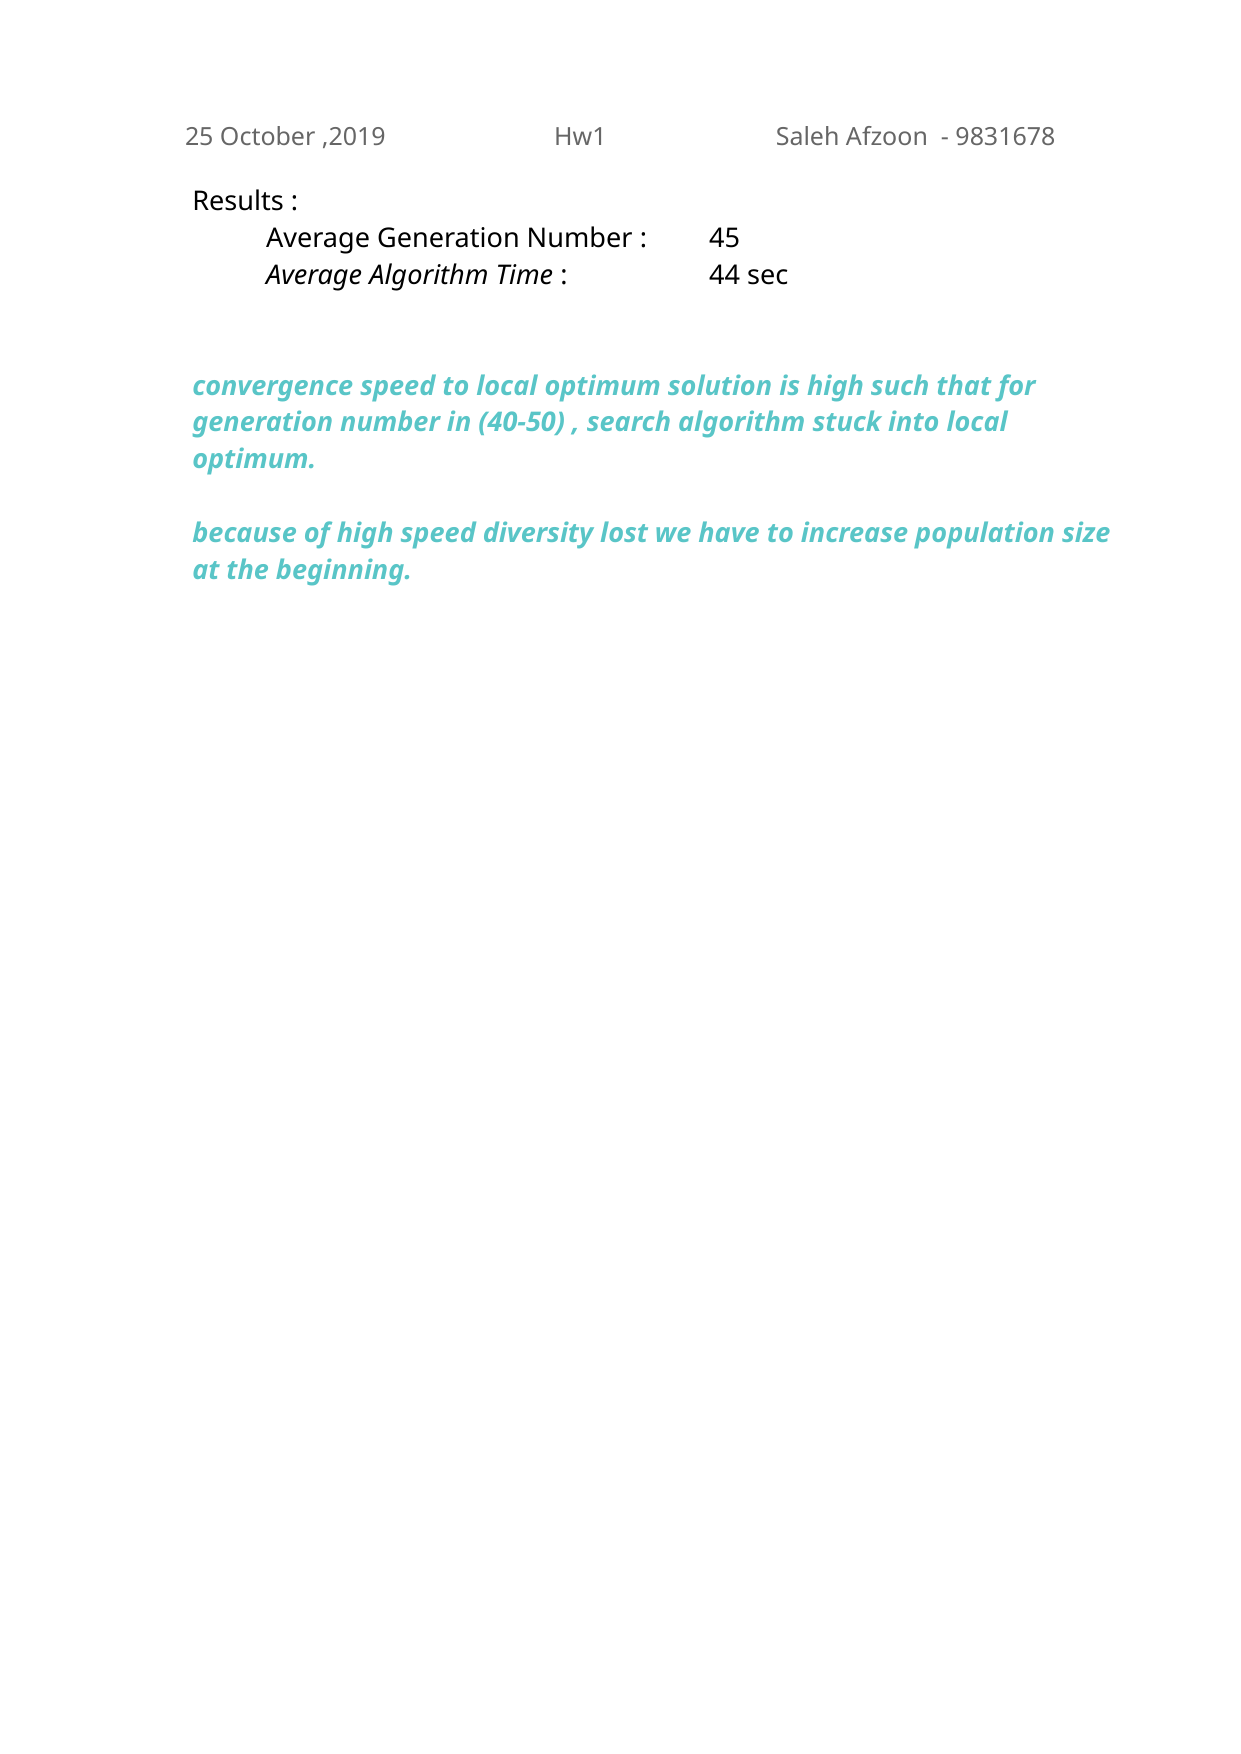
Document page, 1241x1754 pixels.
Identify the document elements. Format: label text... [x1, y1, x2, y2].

text Results : [118, 182, 1122, 218]
text because of high speed diversity lost we have to increase population size at the beginning. [118, 513, 1122, 587]
text convergence speed to local optimum solution is high such that for generation number in (40-50) , search algorithm stuck into local optimum. [118, 366, 1122, 477]
text Average Generation Number : 45 [118, 218, 1122, 255]
text Average Algorithm Time : 44 sec [118, 255, 1122, 292]
